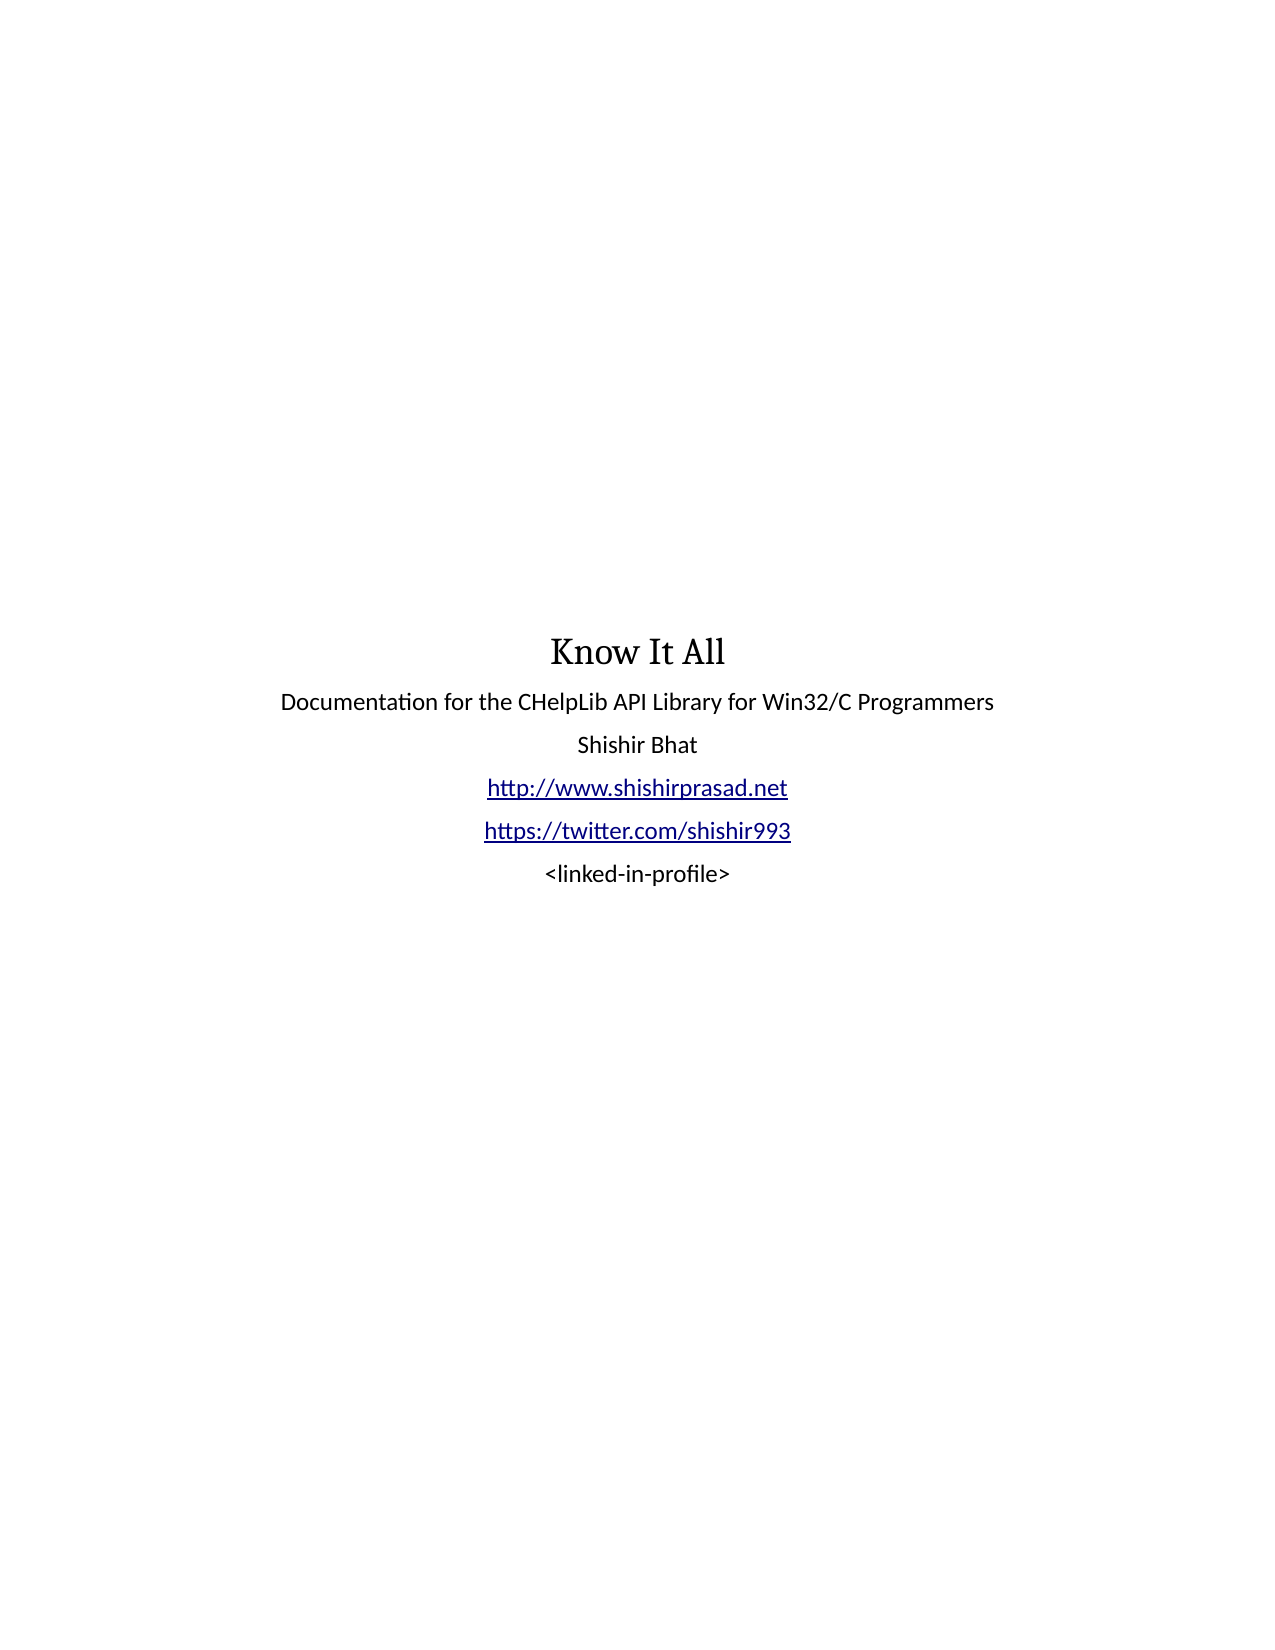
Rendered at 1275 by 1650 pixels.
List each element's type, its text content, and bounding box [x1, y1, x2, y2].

text <linked-in-profile> [118, 858, 1157, 889]
text http://www.shishirprasad.net [118, 772, 1157, 803]
text Documentation for the CHelpLib API Library for Win32/C Programmers [118, 686, 1157, 717]
text https://twitter.com/shishir993 [118, 815, 1157, 846]
text Shishir Bhat [118, 729, 1157, 760]
subtitle Know It All [118, 630, 1157, 674]
